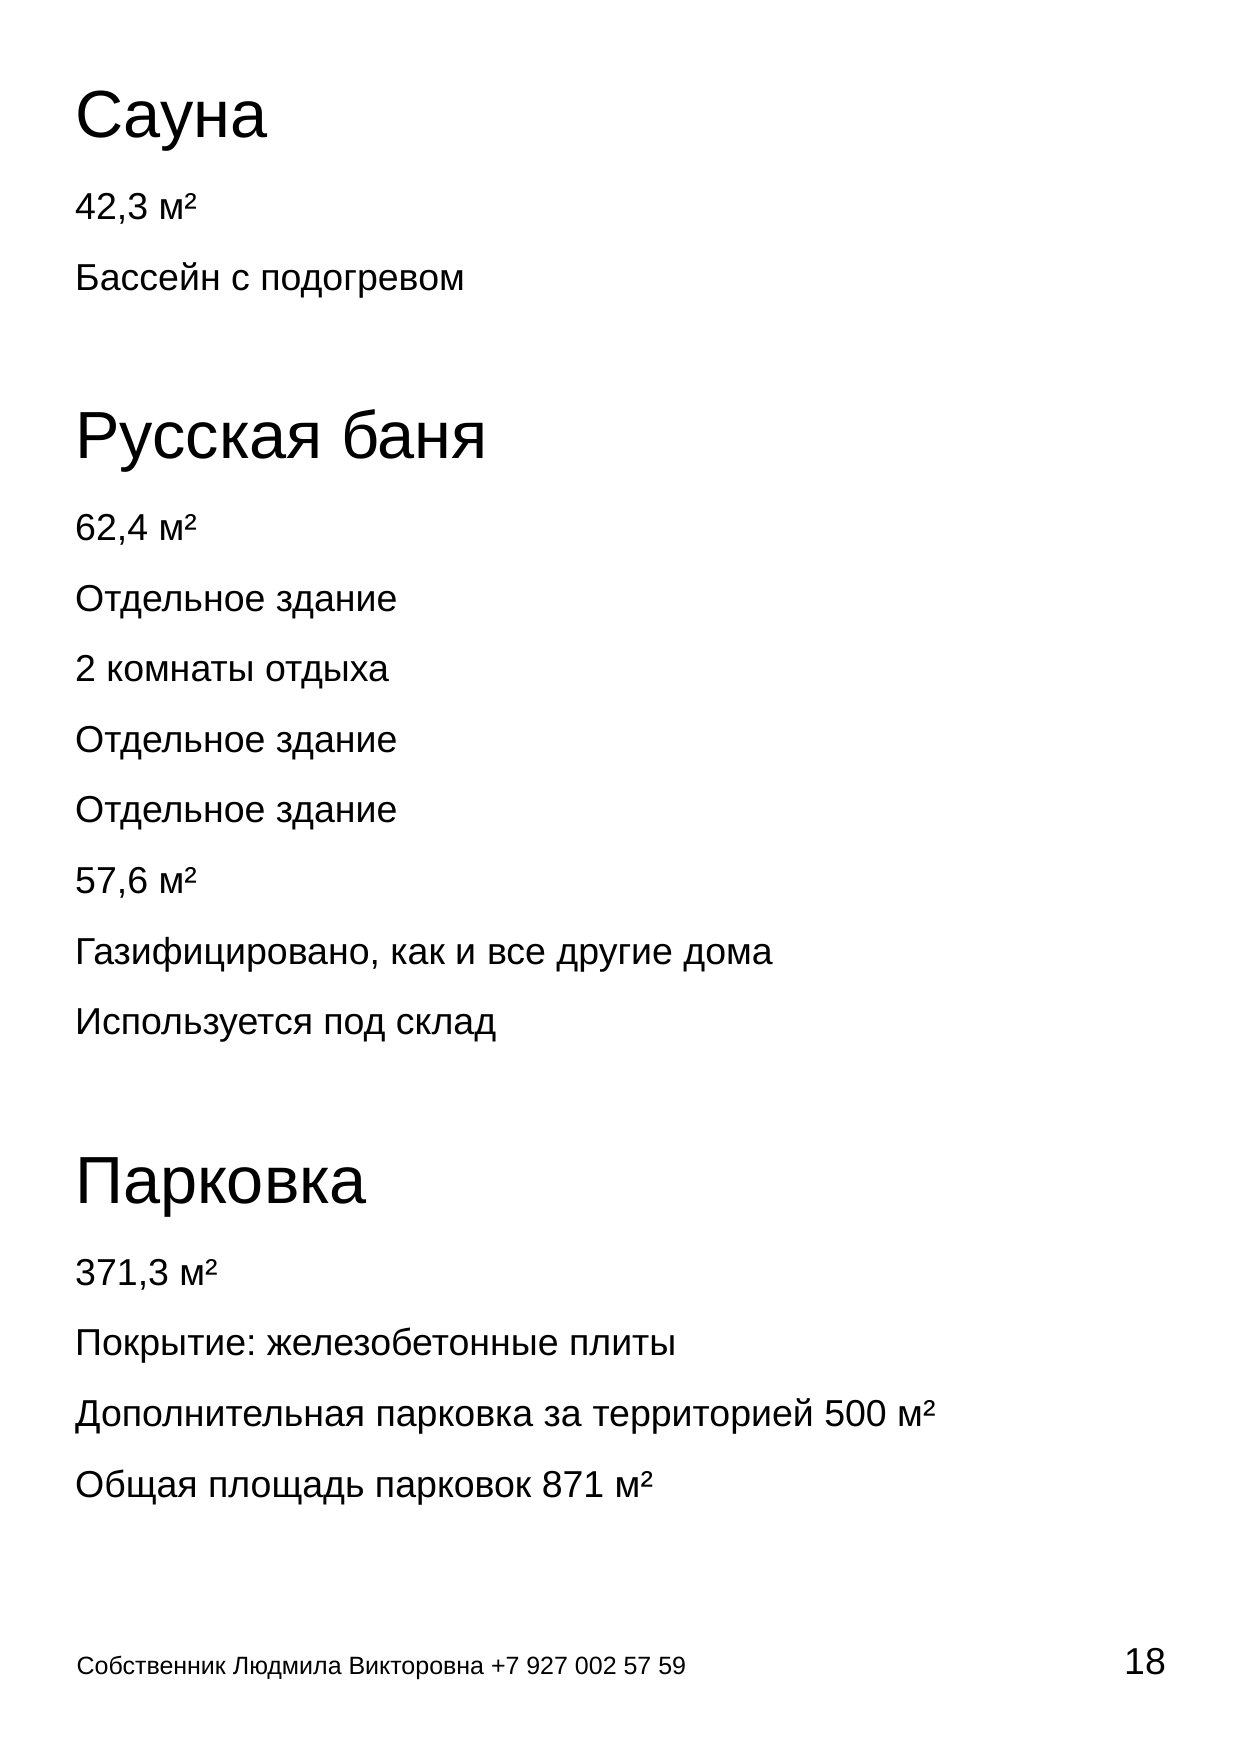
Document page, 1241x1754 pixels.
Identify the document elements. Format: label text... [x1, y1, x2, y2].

text 42,3 м² [75, 184, 1166, 227]
text 62,4 м² [75, 505, 1166, 548]
text 57,6 м² [75, 858, 1166, 901]
text Отдельное здание [75, 788, 1166, 831]
text Покрытие: железобетонные плиты [75, 1321, 1166, 1364]
text Используется под склад [75, 999, 1166, 1043]
text Отдельное здание [75, 576, 1166, 619]
text Бассейн с подогревом [75, 255, 1166, 298]
text 2 комнаты отдыха [75, 646, 1166, 689]
subtitle Сауна [75, 75, 1166, 152]
subtitle Русская баня [75, 396, 1166, 473]
text Дополнительная парковка за территорией 500 м² [75, 1391, 1166, 1434]
text Общая площадь парковок 871 м² [75, 1462, 1166, 1505]
text 371,3 м² [75, 1250, 1166, 1293]
text Отдельное здание [75, 717, 1166, 760]
text Газифицировано, как и все другие дома [75, 929, 1166, 972]
subtitle Парковка [75, 1141, 1166, 1217]
